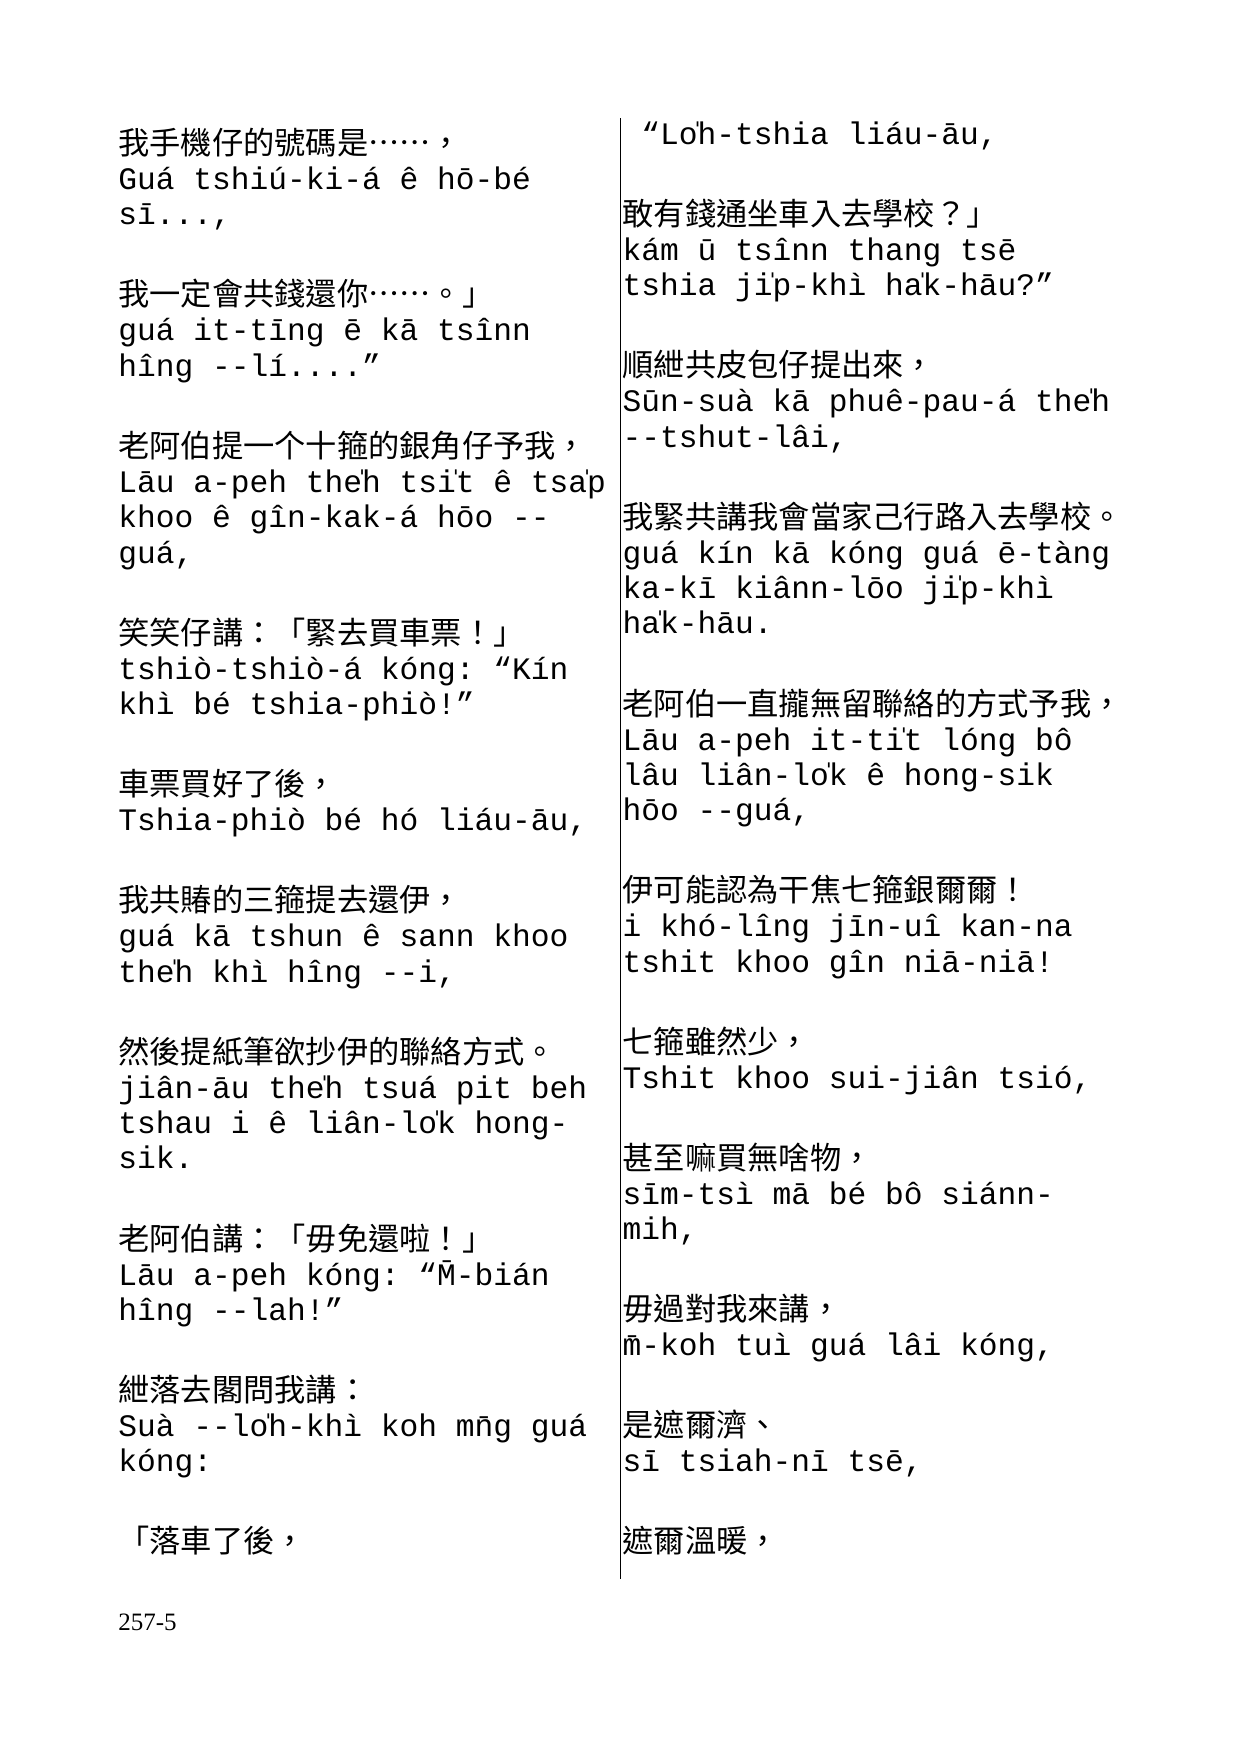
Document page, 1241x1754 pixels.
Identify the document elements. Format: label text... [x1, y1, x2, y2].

text 車票買好了後， [118, 759, 618, 804]
text Lāu a-peh kóng: “M̄-bián hîng --lah!” [118, 1259, 618, 1330]
text sīm-tsì mā bé bô siánn-mih, [622, 1178, 1122, 1249]
text guá kín kā kóng guá ē-tàng ka-kī kiânn-lōo ji̍p-khì ha̍k-hāu. [622, 537, 1122, 643]
text i khó-lîng jīn-uî kan-na tshit khoo gîn niā-niā! [622, 911, 1122, 982]
text Guá tshiú-ki-á ê hō-bé sī..., [118, 163, 618, 234]
text jiân-āu the̍h tsuá pit beh tshau i ê liân-lo̍k hong-sik. [118, 1072, 618, 1178]
text 七箍雖然少， [622, 1017, 1122, 1062]
text 老阿伯一直攏無留聯絡的方式予我， [622, 679, 1122, 724]
text sī tsiah-nī tsē, [622, 1446, 1122, 1481]
text guá kā tshun ê sann khoo the̍h khì hîng --i, [118, 921, 618, 991]
text Lāu a-peh it-ti̍t lóng bô lâu liân-lo̍k ê hong-sik hōo --guá, [622, 724, 1122, 830]
text 然後提紙筆欲抄伊的聯絡方式。 [118, 1027, 618, 1072]
text m̄-koh tuì guá lâi kóng, [622, 1330, 1122, 1365]
text 紲落去閣問我講： [118, 1365, 618, 1410]
text 甚至嘛買無啥物， [622, 1133, 1122, 1178]
text Tshia-phiò bé hó liáu-āu, [118, 804, 618, 840]
text 我緊共講我會當家己行路入去學校。 [622, 492, 1122, 537]
text 老阿伯講：「毋免還啦！」 [118, 1214, 618, 1259]
text 伊可能認為干焦七箍銀爾爾！ [622, 866, 1122, 911]
text Lāu a-peh the̍h tsi̍t ê tsa̍p khoo ê gîn-kak-á hōo --guá, [118, 466, 618, 572]
text tshiò-tshiò-á kóng: “Kín khì bé tshia-phiò!” [118, 653, 618, 724]
text 敢有錢通坐車入去學校？」 [622, 189, 1122, 234]
text Suà --lo̍h-khì koh mn̄g guá kóng: [118, 1410, 618, 1481]
text 「落車了後， [118, 1517, 618, 1562]
text 我一定會共錢還你……。」 [118, 269, 618, 315]
text 是遮爾濟、 [622, 1401, 1122, 1446]
text Sūn-suà kā phuê-pau-á the̍h --tshut-lâi, [622, 386, 1122, 456]
text 毋過對我來講， [622, 1284, 1122, 1330]
text kám ū tsînn thang tsē tshia ji̍p-khì ha̍k-hāu?” [622, 234, 1122, 305]
text “Lo̍h-tshia liáu-āu, [622, 118, 1122, 153]
text 順紲共皮包仔提出來， [622, 340, 1122, 386]
text 遮爾溫暖， [622, 1517, 1122, 1562]
text 笑笑仔講：「緊去買車票！」 [118, 608, 618, 653]
text guá it-tīng ē kā tsînn hîng --lí....” [118, 315, 618, 386]
text 我手機仔的號碼是……， [118, 118, 618, 163]
text Tshit khoo sui-jiân tsió, [622, 1062, 1122, 1098]
text 老阿伯提一个十箍的銀角仔予我， [118, 421, 618, 466]
text 我共賰的三箍提去還伊， [118, 875, 618, 921]
